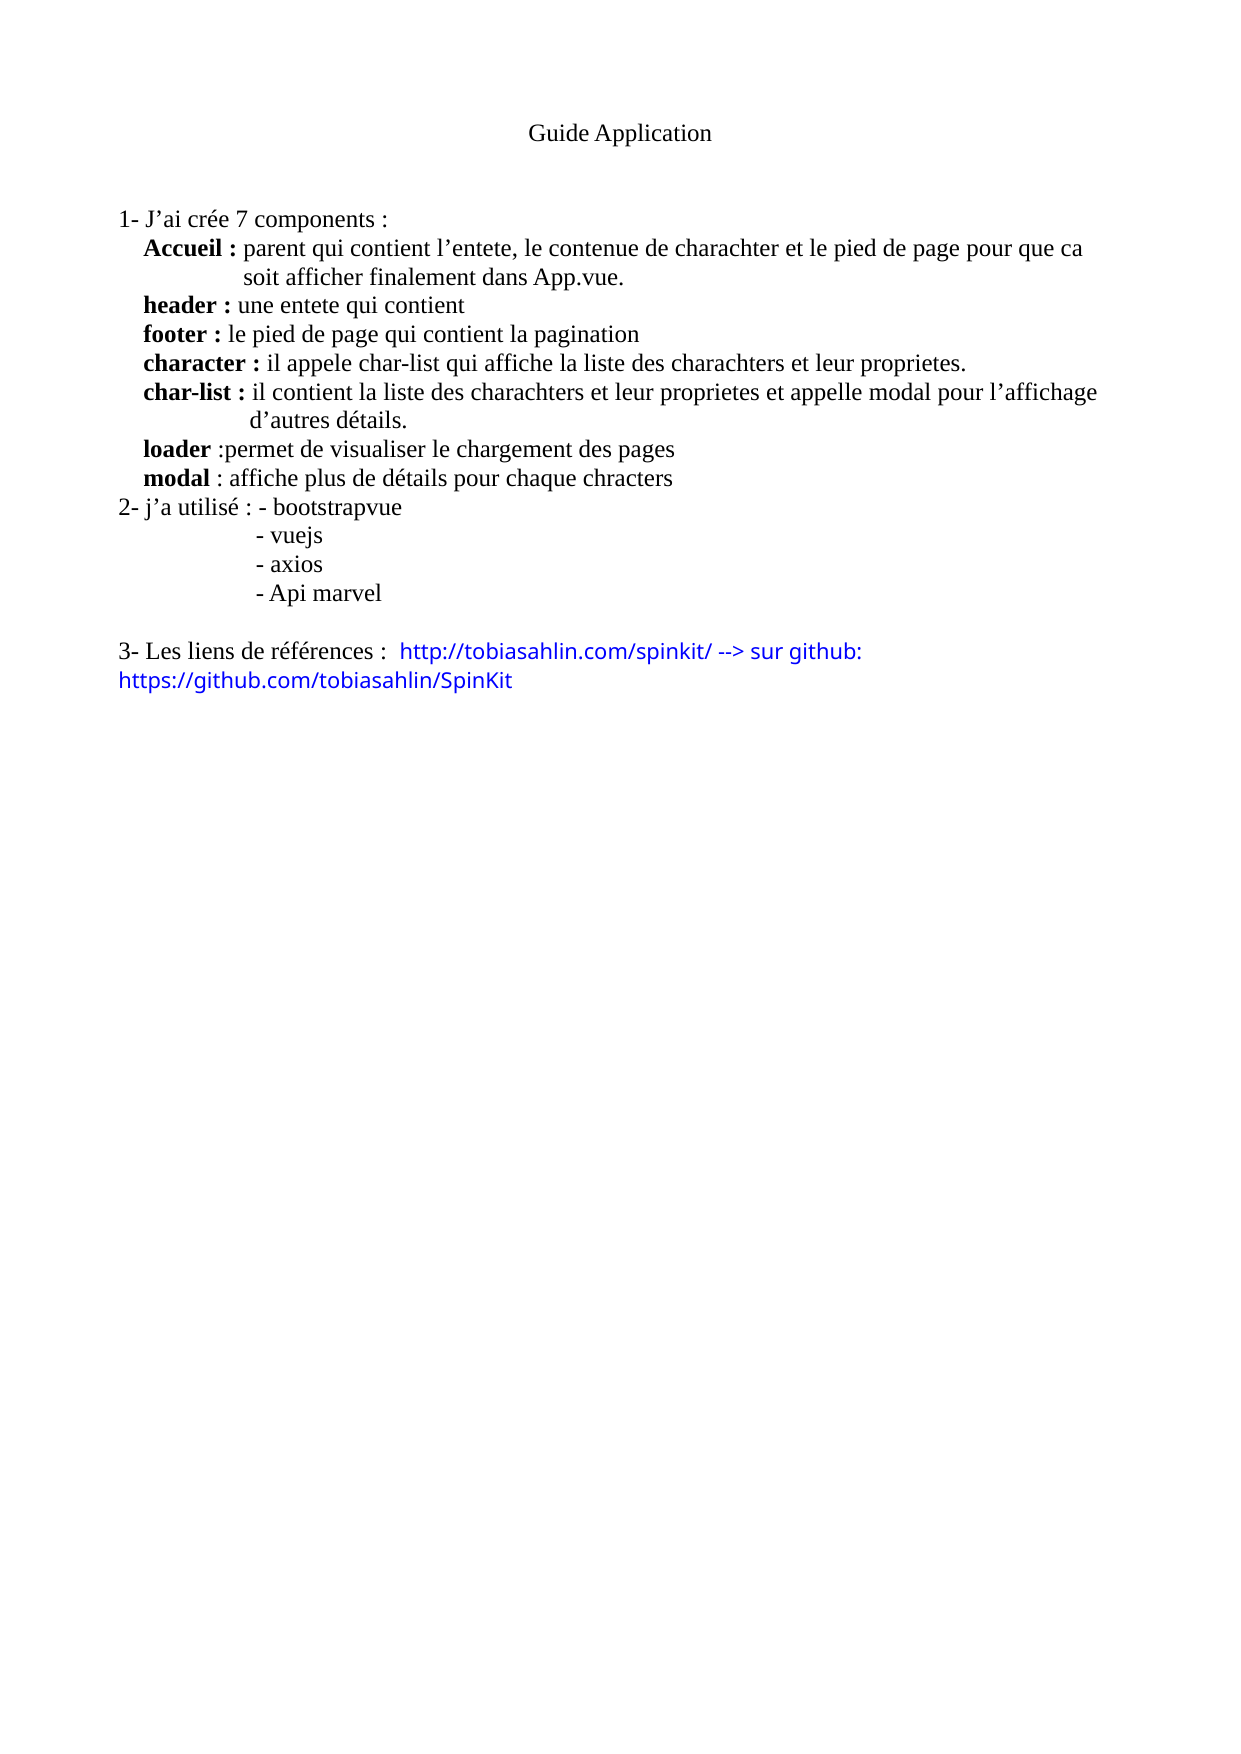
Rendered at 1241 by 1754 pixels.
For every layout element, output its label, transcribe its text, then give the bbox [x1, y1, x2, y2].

text header : une entete qui contient [118, 291, 1122, 319]
text d’autres détails. [118, 406, 1122, 434]
text - axios [118, 549, 1122, 578]
text - Api marvel [118, 578, 1122, 607]
text Accueil : parent qui contient l’entete, le contenue de charachter et le pied de page pour que ca [118, 233, 1122, 262]
text 3- Les liens de références : http://tobiasahlin.com/spinkit/ --> sur github: https://github.com/tobiasahlin/SpinKit [118, 636, 1122, 695]
text soit afficher finalement dans App.vue. [118, 262, 1122, 291]
text loader :permet de visualiser le chargement des pages [118, 434, 1122, 463]
text character : il appele char-list qui affiche la liste des charachters et leur proprietes. [118, 348, 1122, 377]
text footer : le pied de page qui contient la pagination [118, 319, 1122, 348]
text 1- J’ai crée 7 components : [118, 204, 1122, 233]
text Guide Application [118, 118, 1122, 147]
text char-list : il contient la liste des charachters et leur proprietes et appelle modal pour l’affichage [118, 377, 1122, 406]
text - vuejs [118, 521, 1122, 549]
text modal : affiche plus de détails pour chaque chracters [118, 463, 1122, 492]
text 2- j’a utilisé : - bootstrapvue [118, 492, 1122, 521]
